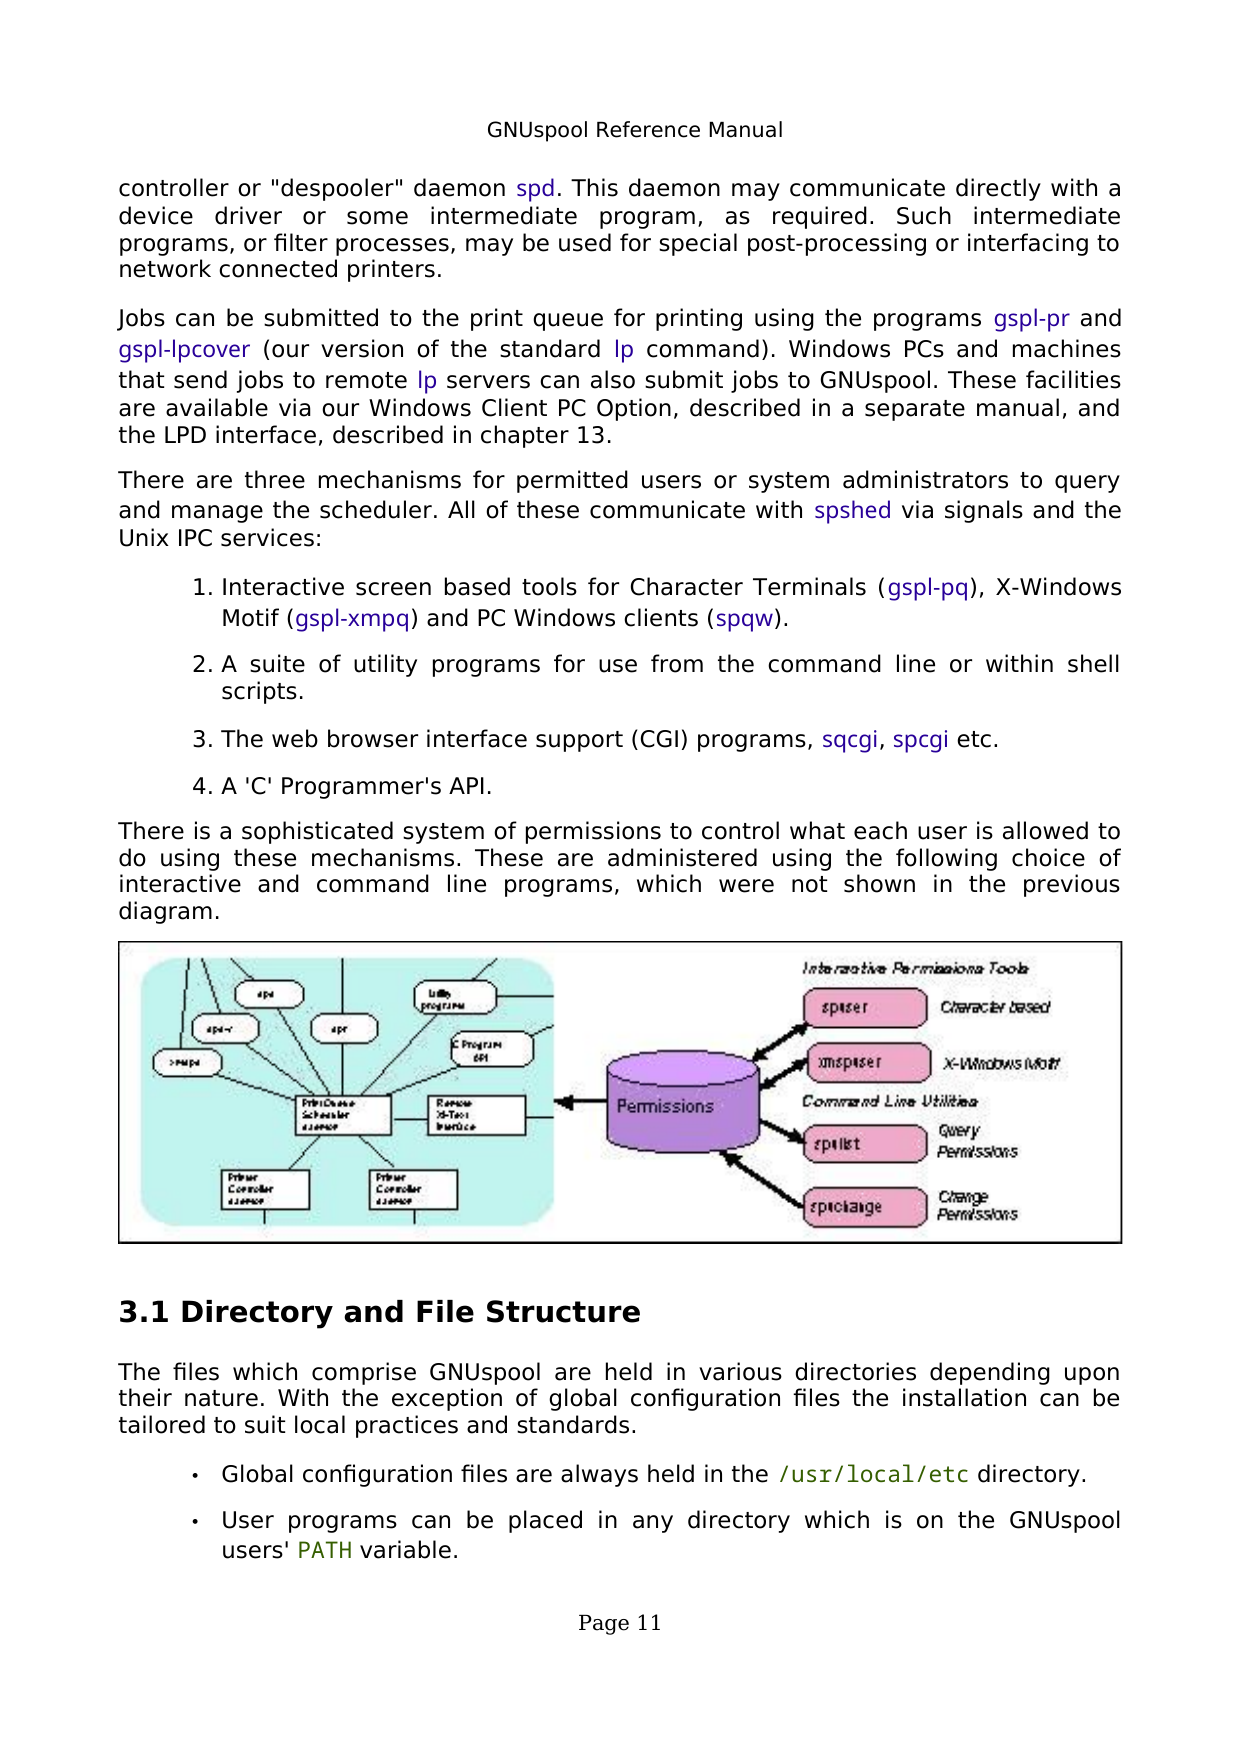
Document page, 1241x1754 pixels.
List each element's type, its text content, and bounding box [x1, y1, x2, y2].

picture [118, 941, 1123, 1244]
list The web browser interface support (CGI) programs, sqcgi, spcgi etc. [192, 723, 1122, 754]
subtitle Directory and File Structure [118, 1295, 1122, 1329]
list User programs can be placed in any directory which is on the GNUspool users' PATH variable. [192, 1507, 1122, 1565]
text Jobs can be submitted to the print queue for printing using the programs gspl-pr and gspl-lpcover (our version of the standard lp command). Windows PCs and machines that send jobs to remote lp servers can also submit jobs to GNUspool. These facilities are available via our Windows Client PC Option, described in a separate manual, and the LPD interface, described in chapter 13. [118, 302, 1122, 449]
text There are three mechanisms for permitted users or system administrators to query and manage the scheduler. All of these communicate with spshed via signals and the Unix IPC services: [118, 467, 1122, 552]
text The files which comprise GNUspool are held in various directories depending upon their nature. With the exception of global configuration files the installation can be tailored to suit local practices and standards. [118, 1359, 1122, 1439]
list A suite of utility programs for use from the command line or within shell scripts. [192, 651, 1122, 705]
text controller or "despooler" daemon spd. This daemon may communicate directly with a device driver or some intermediate program, as required. Such intermediate programs, or filter processes, may be used for special post-processing or interfacing to network connected printers. [118, 172, 1122, 283]
list Interactive screen based tools for Character Terminals (gspl-pq), X-Windows Motif (gspl-xmpq) and PC Windows clients (spqw). [192, 571, 1122, 633]
text There is a sophisticated system of permissions to control what each user is allowed to do using these mechanisms. These are administered using the following choice of interactive and command line programs, which were not shown in the previous diagram. [118, 818, 1122, 925]
list Global configuration files are always held in the /usr/local/etc directory. [192, 1457, 1122, 1489]
list A 'C' Programmer's API. [192, 773, 1122, 799]
